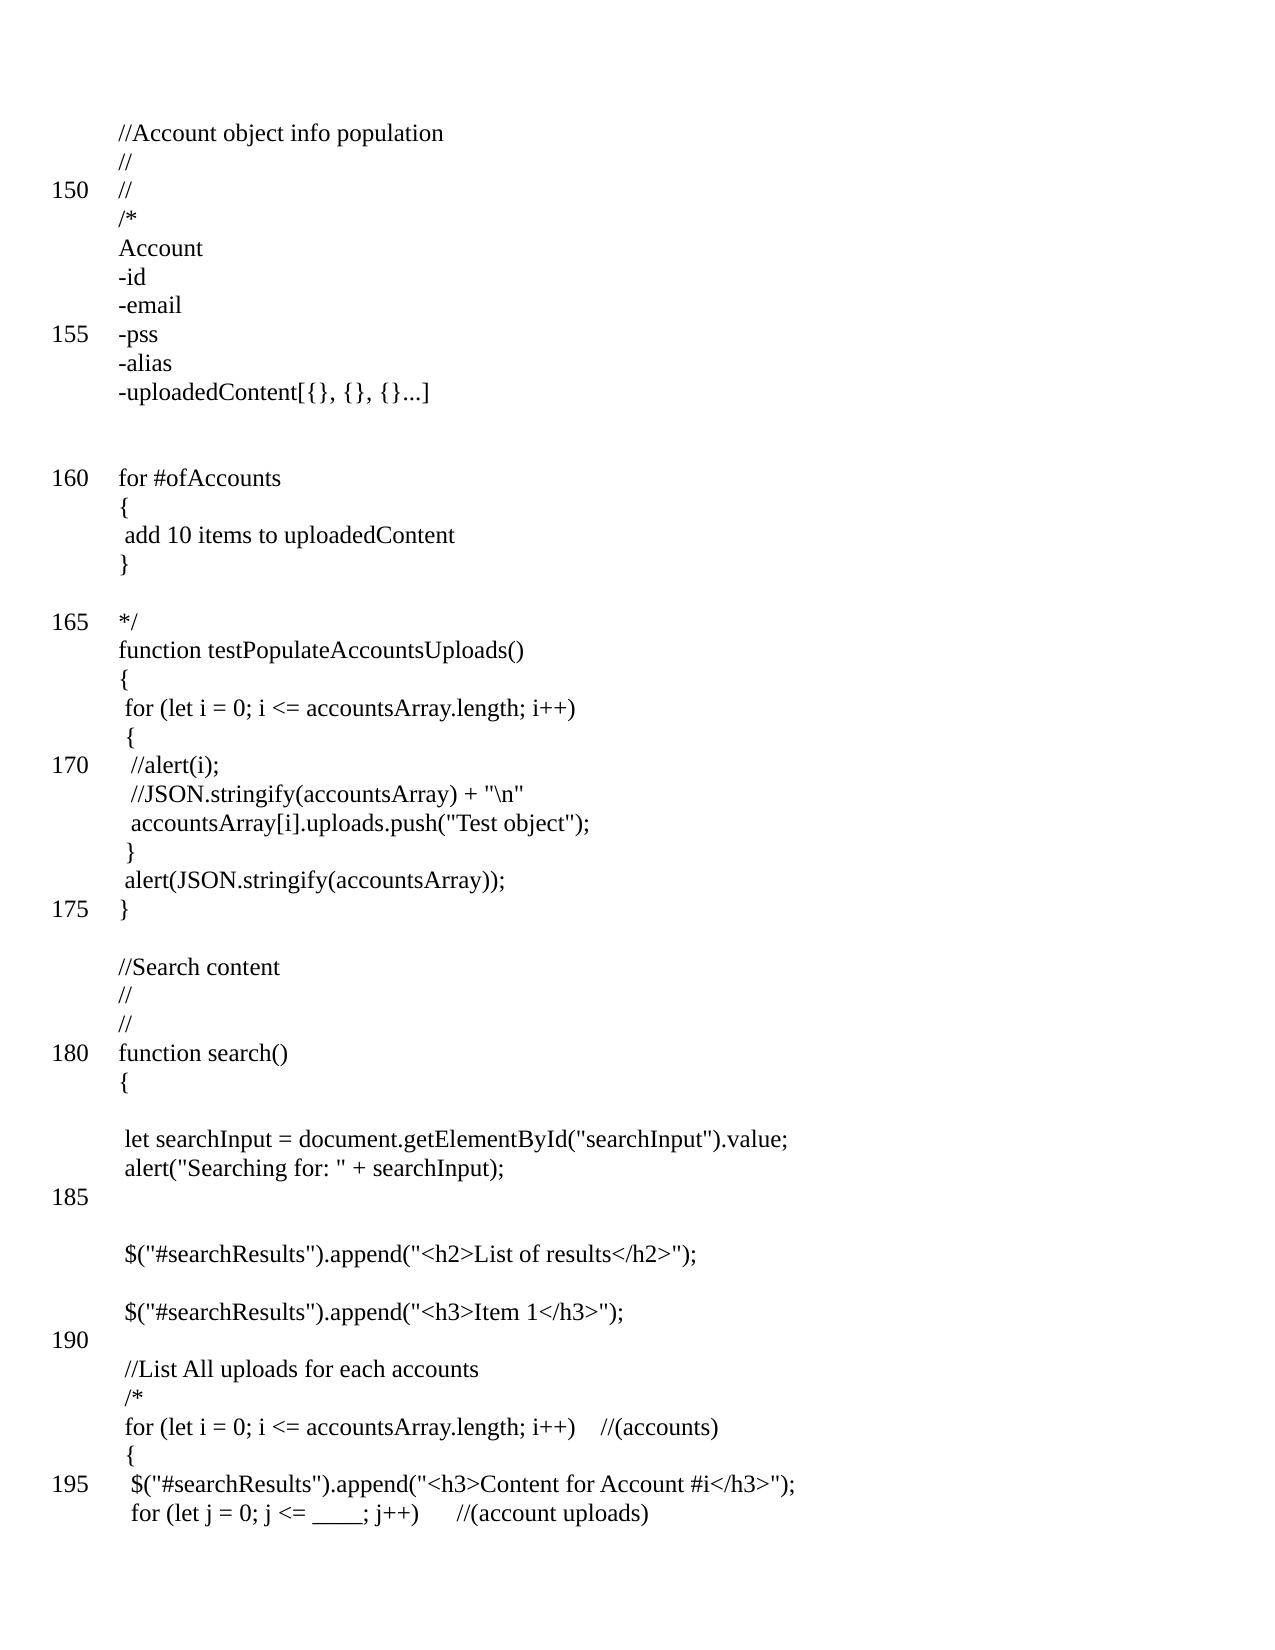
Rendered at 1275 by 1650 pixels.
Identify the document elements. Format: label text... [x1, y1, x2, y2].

text //Account object info population [118, 118, 1157, 147]
text alert("Searching for: " + searchInput); [118, 1153, 1157, 1182]
text for (let i = 0; i <= accountsArray.length; i++) //(accounts) [118, 1412, 1157, 1441]
text } [118, 549, 1157, 578]
text -pss [118, 319, 1157, 348]
text } [118, 894, 1157, 923]
text $("#searchResults").append("<h2>List of results</h2>"); [118, 1239, 1157, 1268]
text alert(JSON.stringify(accountsArray)); [118, 866, 1157, 894]
text //Search content [118, 952, 1157, 981]
text -uploadedContent[{}, {}, {}...] [118, 377, 1157, 406]
text function search() [118, 1038, 1157, 1067]
text function testPopulateAccountsUploads() [118, 636, 1157, 664]
text { [118, 664, 1157, 693]
text { [118, 1067, 1157, 1096]
text { [118, 1441, 1157, 1469]
text { [118, 492, 1157, 521]
text accountsArray[i].uploads.push("Test object"); [118, 808, 1157, 837]
text Account [118, 233, 1157, 262]
text for (let i = 0; i <= accountsArray.length; i++) [118, 693, 1157, 722]
text //alert(i); [118, 751, 1157, 779]
text /* [118, 1383, 1157, 1412]
text // [118, 981, 1157, 1009]
text //JSON.stringify(accountsArray) + "\n" [118, 779, 1157, 808]
text // [118, 1009, 1157, 1038]
text for (let j = 0; j <= ____; j++) //(account uploads) [118, 1498, 1157, 1527]
text -id [118, 262, 1157, 291]
text for #ofAccounts [118, 463, 1157, 492]
text /* [118, 204, 1157, 233]
text // [118, 176, 1157, 204]
text // [118, 147, 1157, 176]
text add 10 items to uploadedContent [118, 521, 1157, 549]
text */ [118, 607, 1157, 636]
text $("#searchResults").append("<h3>Item 1</h3>"); [118, 1297, 1157, 1326]
text { [118, 722, 1157, 751]
text -email [118, 291, 1157, 319]
text $("#searchResults").append("<h3>Content for Account #i</h3>"); [118, 1469, 1157, 1498]
text -alias [118, 348, 1157, 377]
text //List All uploads for each accounts [118, 1354, 1157, 1383]
text } [118, 837, 1157, 866]
text let searchInput = document.getElementById("searchInput").value; [118, 1124, 1157, 1153]
